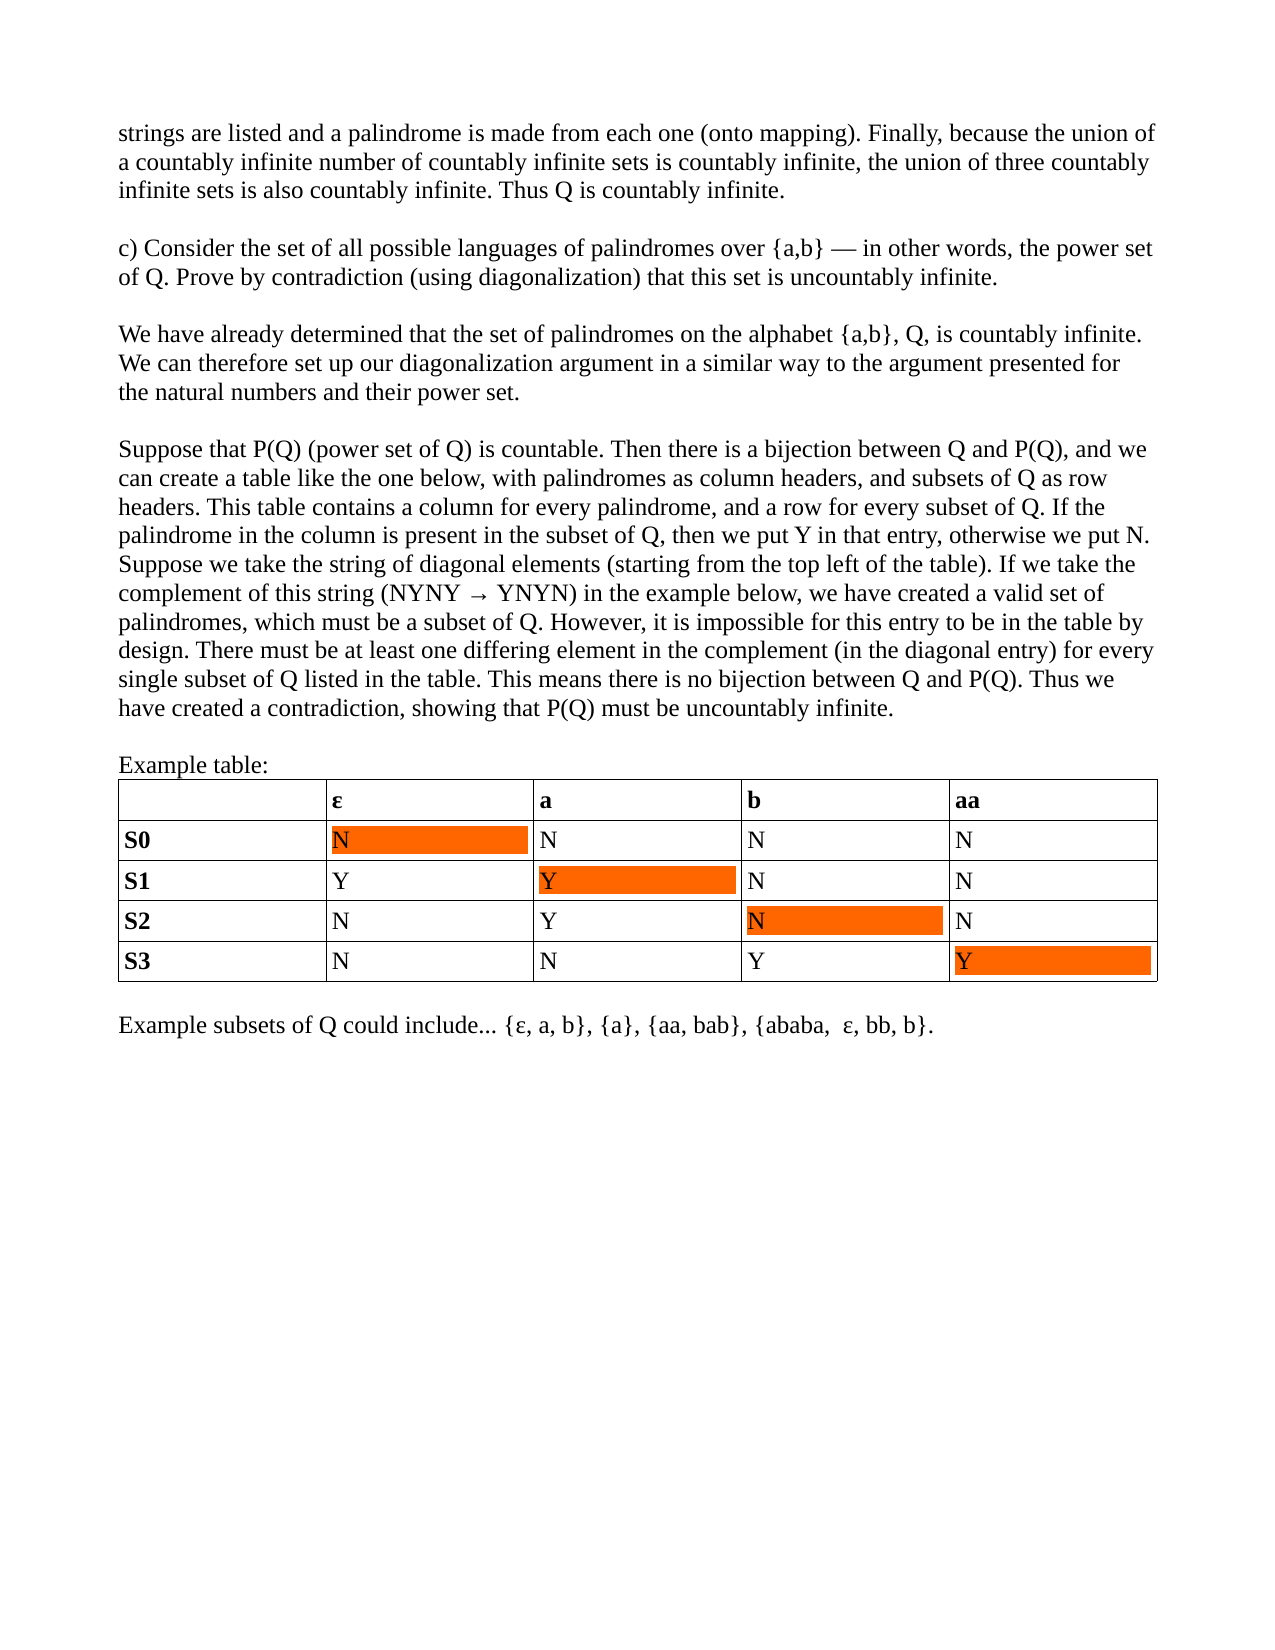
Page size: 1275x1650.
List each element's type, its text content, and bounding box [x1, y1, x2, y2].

table_header aa [950, 780, 1157, 820]
table_cell Y [950, 942, 1157, 981]
text Suppose that P(Q) (power set of Q) is countable. Then there is a bijection between Q and P(Q), and we can create a table like the one below, with palindromes as column headers, and subsets of Q as row headers. This table contains a column for every palindrome, and a row for every subset of Q. If the palindrome in the column is present in the subset of Q, then we put Y in that entry, otherwise we put N. Suppose we take the string of diagonal elements (starting from the top left of the table). If we take the complement of this string (NYNY → YNYN) in the example below, we have created a valid set of palindromes, which must be a subset of Q. However, it is impossible for this entry to be in the table by design. There must be at least one differing element in the complement (in the diagonal entry) for every single subset of Q listed in the table. This means there is no bijection between Q and P(Q). Thus we have created a contradiction, showing that P(Q) must be uncountably infinite. [118, 434, 1157, 722]
table_cell N [950, 901, 1157, 941]
text Example subsets of Q could include... {ɛ, a, b}, {a}, {aa, bab}, {ababa, ɛ, bb, b}. [118, 1010, 1157, 1038]
table_cell S0 [119, 821, 326, 860]
table_cell S3 [119, 942, 326, 981]
table_header b [742, 780, 949, 820]
table_cell N [742, 861, 949, 900]
table_cell S2 [119, 901, 326, 941]
table_cell Y [742, 942, 949, 981]
table_cell N [327, 901, 533, 941]
table_cell Y [534, 901, 741, 941]
text Example table: [118, 751, 1157, 779]
table_header [119, 780, 326, 820]
table_cell N [327, 942, 533, 981]
table_cell N [742, 821, 949, 860]
table_cell N [950, 861, 1157, 900]
table_cell N [534, 942, 741, 981]
table_cell N [950, 821, 1157, 860]
table_header a [534, 780, 741, 820]
table_header ɛ [327, 780, 533, 820]
table_cell N [327, 821, 533, 860]
table_cell Y [534, 861, 741, 900]
table_cell N [534, 821, 741, 860]
text strings are listed and a palindrome is made from each one (onto mapping). Finally, because the union of a countably infinite number of countably infinite sets is countably infinite, the union of three countably infinite sets is also countably infinite. Thus Q is countably infinite. [118, 118, 1157, 204]
table_cell S1 [119, 861, 326, 900]
table_cell N [742, 901, 949, 941]
table_cell Y [327, 861, 533, 900]
text c) Consider the set of all possible languages of palindromes over {a,b} — in other words, the power set of Q. Prove by contradiction (using diagonalization) that this set is uncountably infinite. [118, 233, 1157, 291]
text We have already determined that the set of palindromes on the alphabet {a,b}, Q, is countably infinite. We can therefore set up our diagonalization argument in a similar way to the argument presented for the natural numbers and their power set. [118, 319, 1157, 406]
